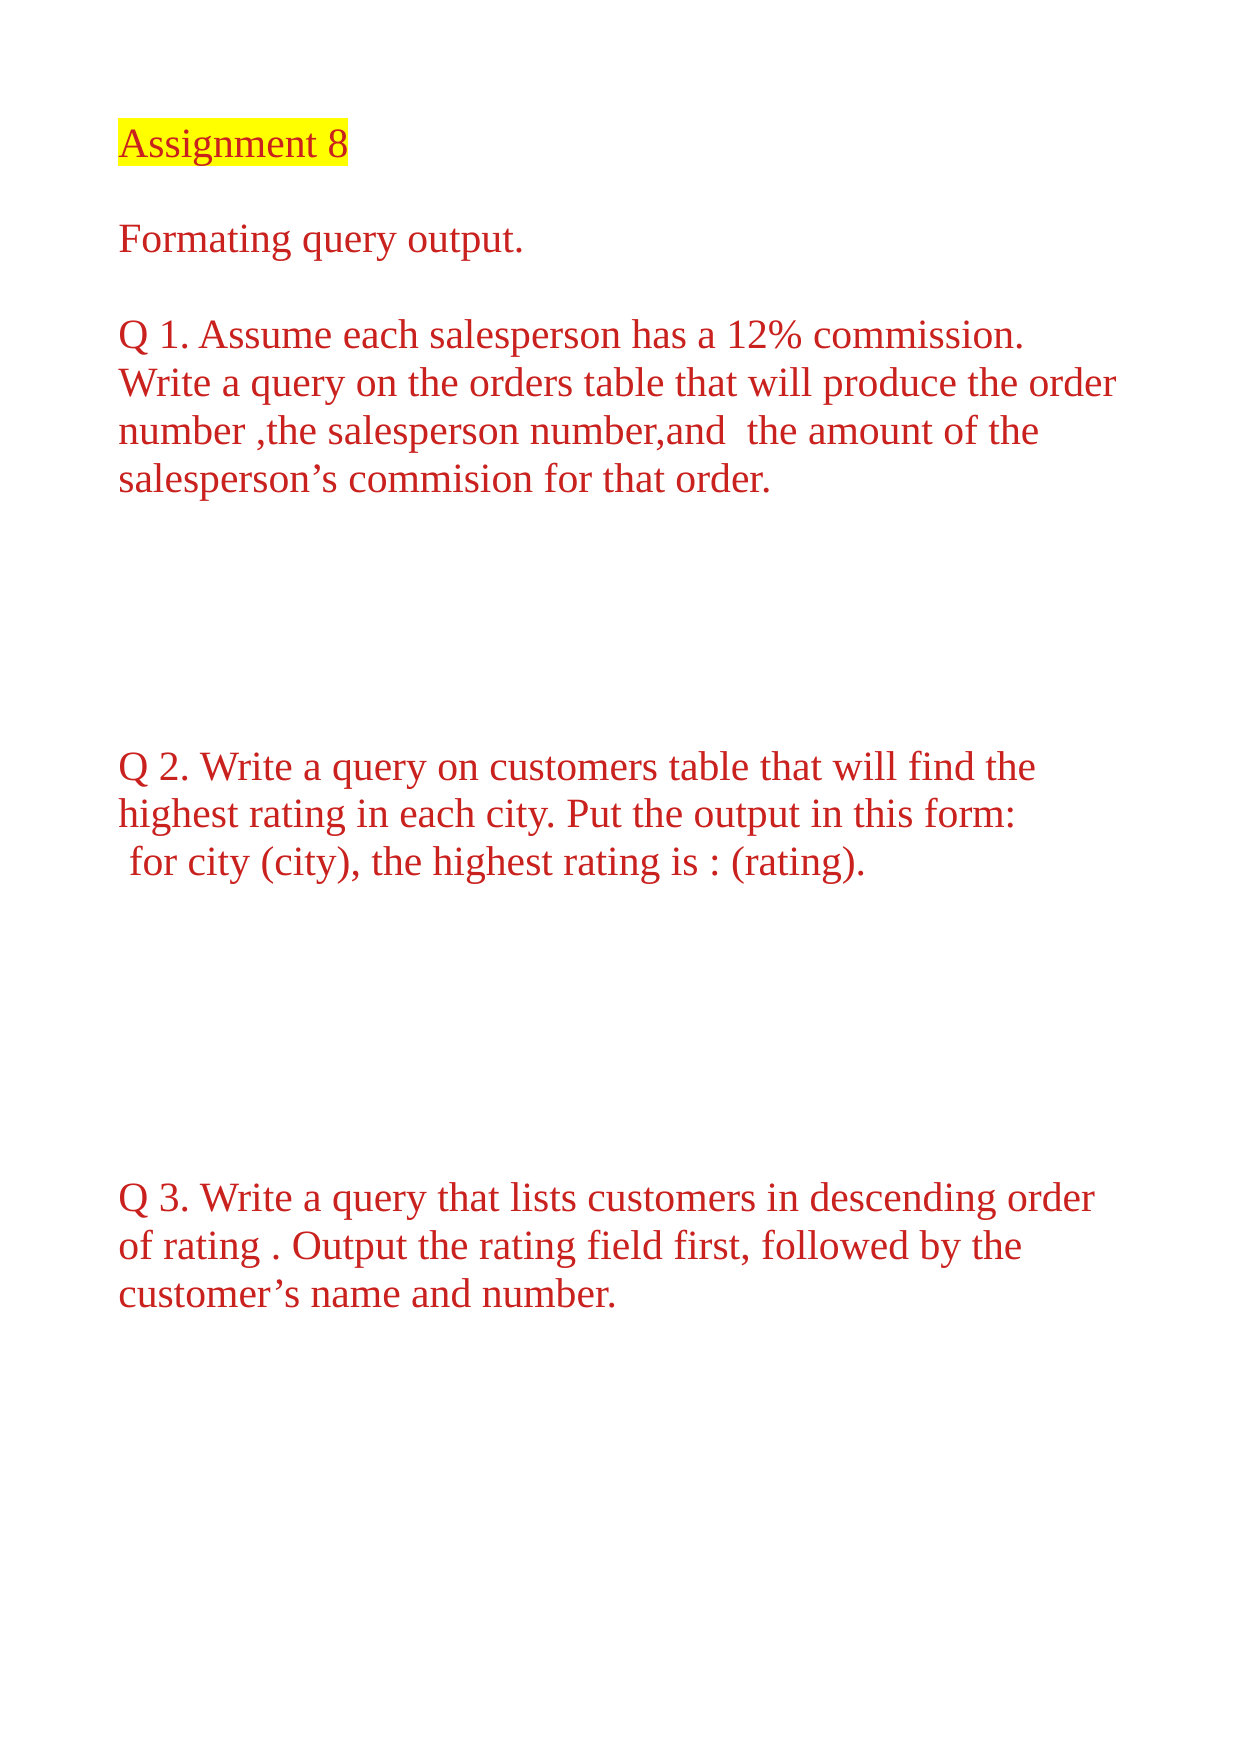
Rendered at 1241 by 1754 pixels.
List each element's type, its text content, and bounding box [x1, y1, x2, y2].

text Q 2. Write a query on customers table that will find the highest rating in each city. Put the output in this form: [118, 741, 1122, 837]
text Assignment 8 [118, 118, 1122, 166]
text Formating query output. [118, 214, 1122, 262]
text for city (city), the highest rating is : (rating). [118, 837, 1122, 885]
text Q 1. Assume each salesperson has a 12% commission. Write a query on the orders table that will produce the order number ,the salesperson number,and the amount of the salesperson’s commision for that order. [118, 310, 1122, 501]
text Q 3. Write a query that lists customers in descending order of rating . Output the rating field first, followed by the customer’s name and number. [118, 1172, 1122, 1316]
